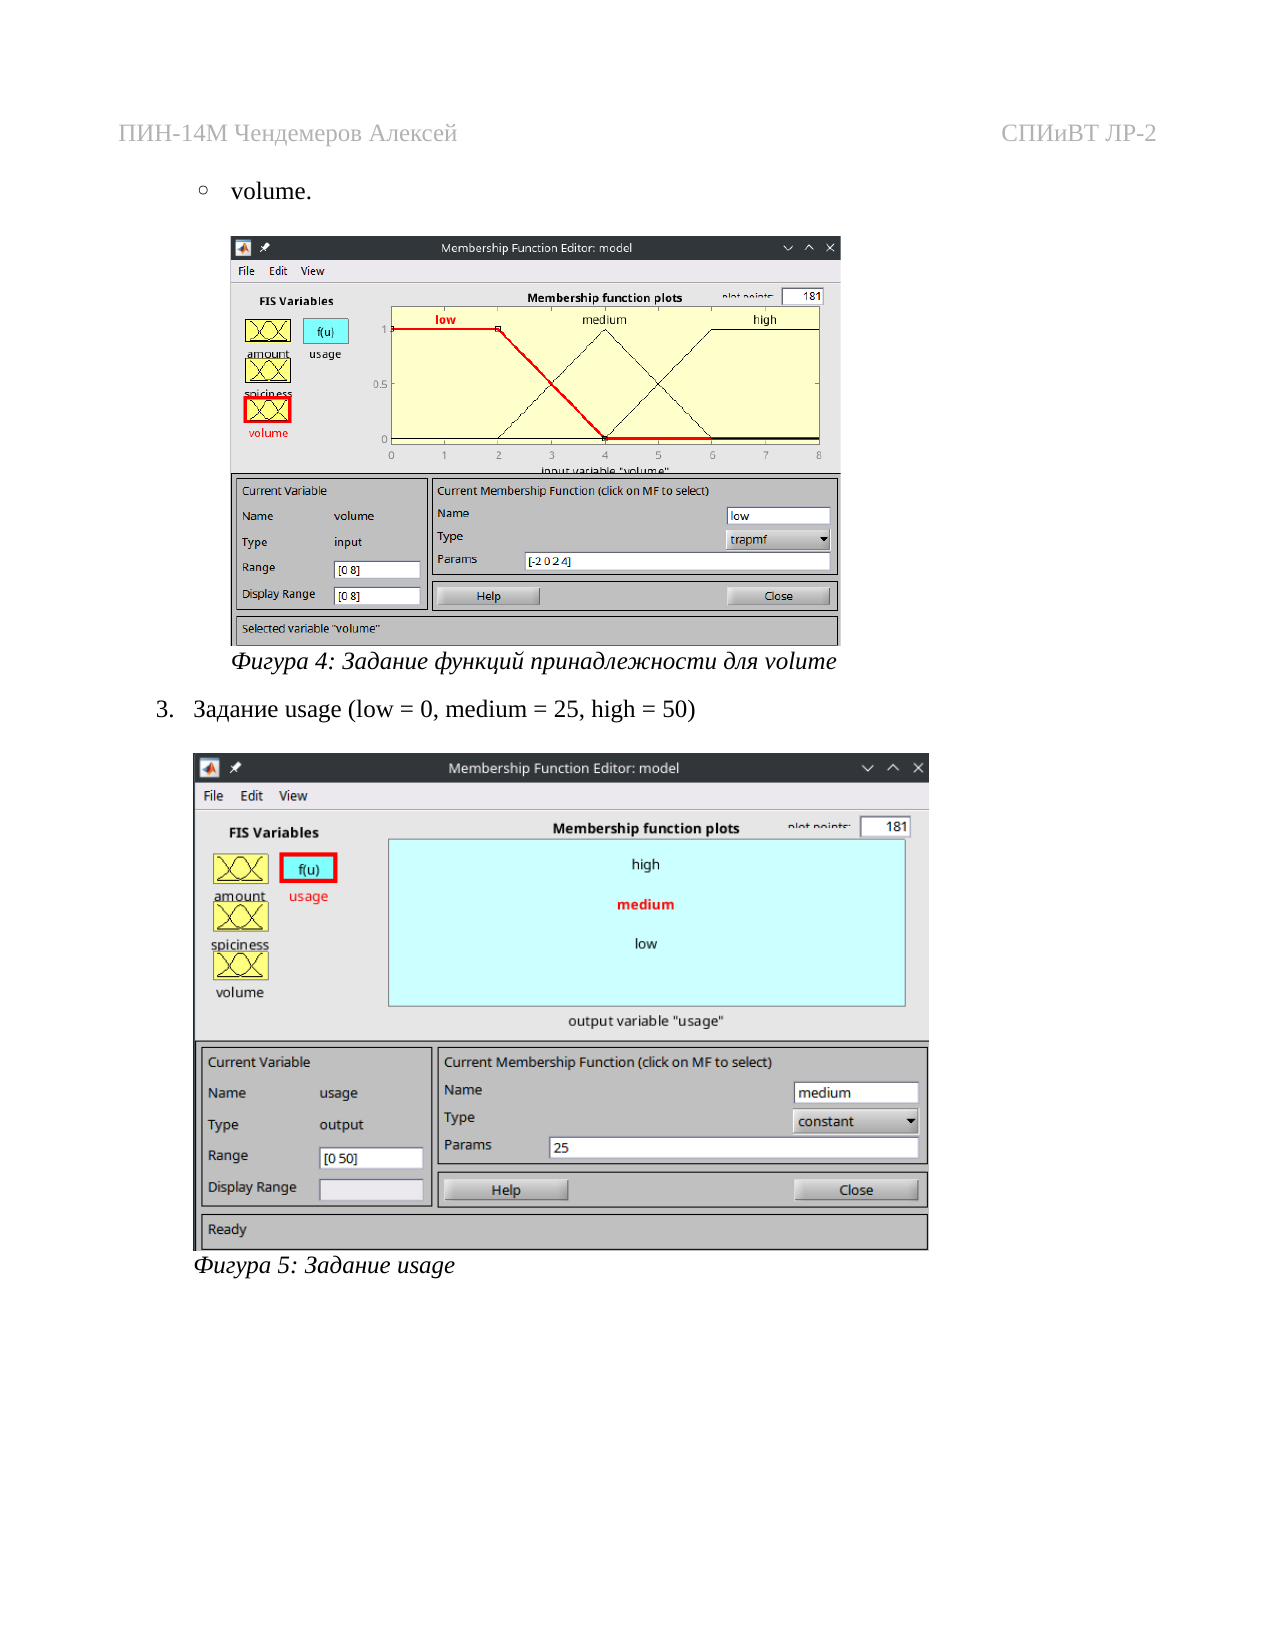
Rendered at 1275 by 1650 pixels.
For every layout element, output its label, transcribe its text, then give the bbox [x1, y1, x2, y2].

picture [230, 236, 841, 646]
list Фигура 5: Задание usage [193, 1251, 929, 1279]
list Фигура 4: Задание функций принадлежности для volume [231, 646, 841, 675]
list Задание usage (low = 0, medium = 25, high = 50) [156, 694, 1157, 722]
picture [193, 753, 929, 1251]
list volume. [193, 176, 1157, 205]
